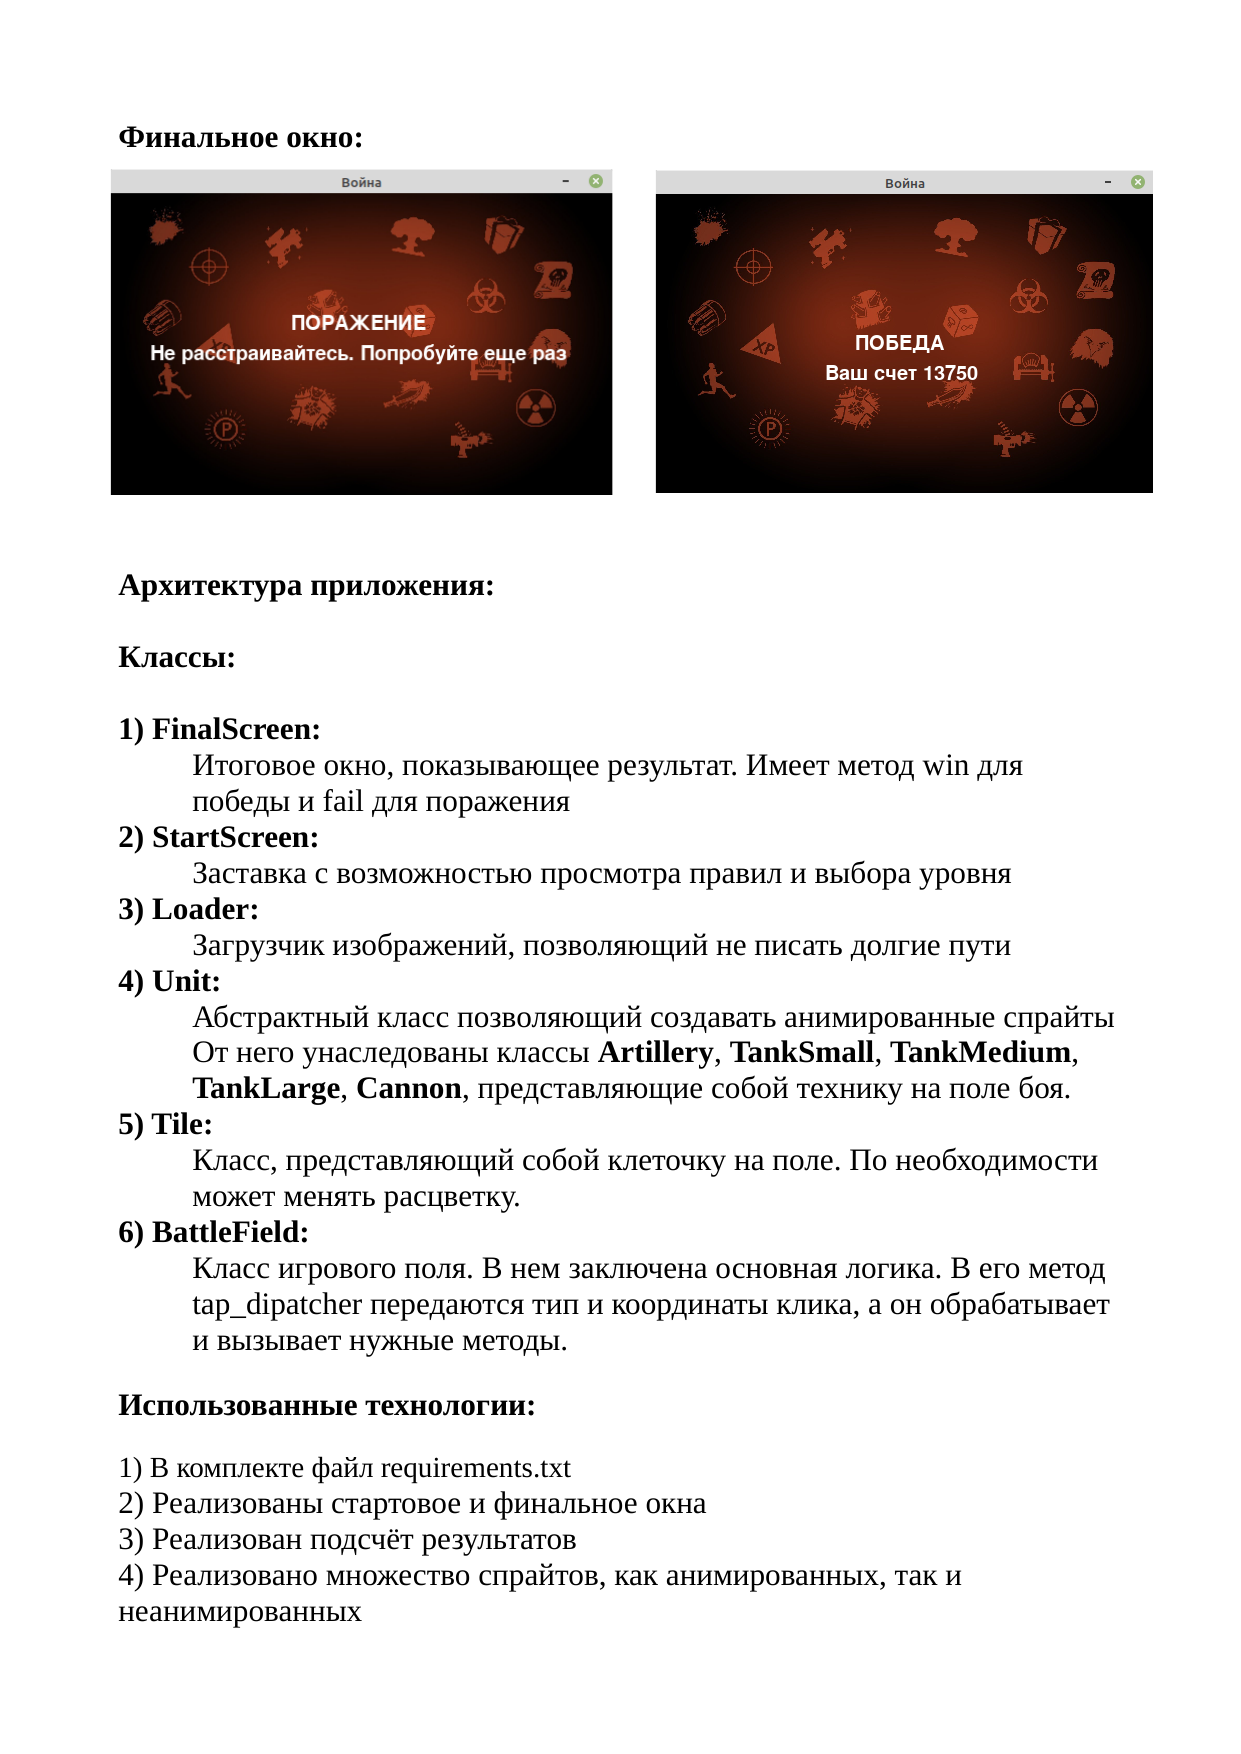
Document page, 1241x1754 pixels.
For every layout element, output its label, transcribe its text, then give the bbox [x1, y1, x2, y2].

text 1) В комплекте файл requirements.txt [118, 1451, 1122, 1484]
text 5) Tile: [118, 1106, 1122, 1142]
text Класс, представляющий собой клеточку на поле. По необходимости может менять расцветку. [118, 1142, 1122, 1213]
text Финальное окно: [118, 118, 1122, 154]
text 2) StartScreen: [118, 818, 1122, 854]
text 4) Реализовано множество спрайтов, как анимированных, так и неанимированных [118, 1556, 1122, 1628]
text Архитектура приложения: [118, 567, 1122, 602]
picture [110, 169, 613, 495]
text 3) Реализован подсчёт результатов [118, 1520, 1122, 1556]
text Заставка с возможностью просмотра правил и выбора уровня [118, 854, 1122, 890]
text Классы: [118, 638, 1122, 674]
text Загрузчик изображений, позволяющий не писать долгие пути [118, 926, 1122, 962]
text 4) Unit: [118, 962, 1122, 998]
text 2) Реализованы стартовое и финальное окна [118, 1484, 1122, 1520]
text От него унаследованы классы Artillery, TankSmall, TankMedium, TankLarge, Cannon, представляющие собой технику на поле боя. [118, 1034, 1122, 1106]
text 3) Loader: [118, 890, 1122, 926]
text Класс игрового поля. В нем заключена основная логика. В его метод tap_dipatcher передаются тип и координаты клика, а он обрабатывает и вызывает нужные методы. [118, 1249, 1122, 1357]
text Использованные технологии: [118, 1386, 1122, 1422]
text 6) BattleField: [118, 1213, 1122, 1249]
text Итоговое окно, показывающее результат. Имеет метод win для победы и fail для поражения [118, 746, 1122, 818]
picture [655, 170, 1153, 493]
text 1) FinalScreen: [118, 710, 1122, 746]
text Абстрактный класс позволяющий создавать анимированные спрайты [118, 998, 1122, 1034]
